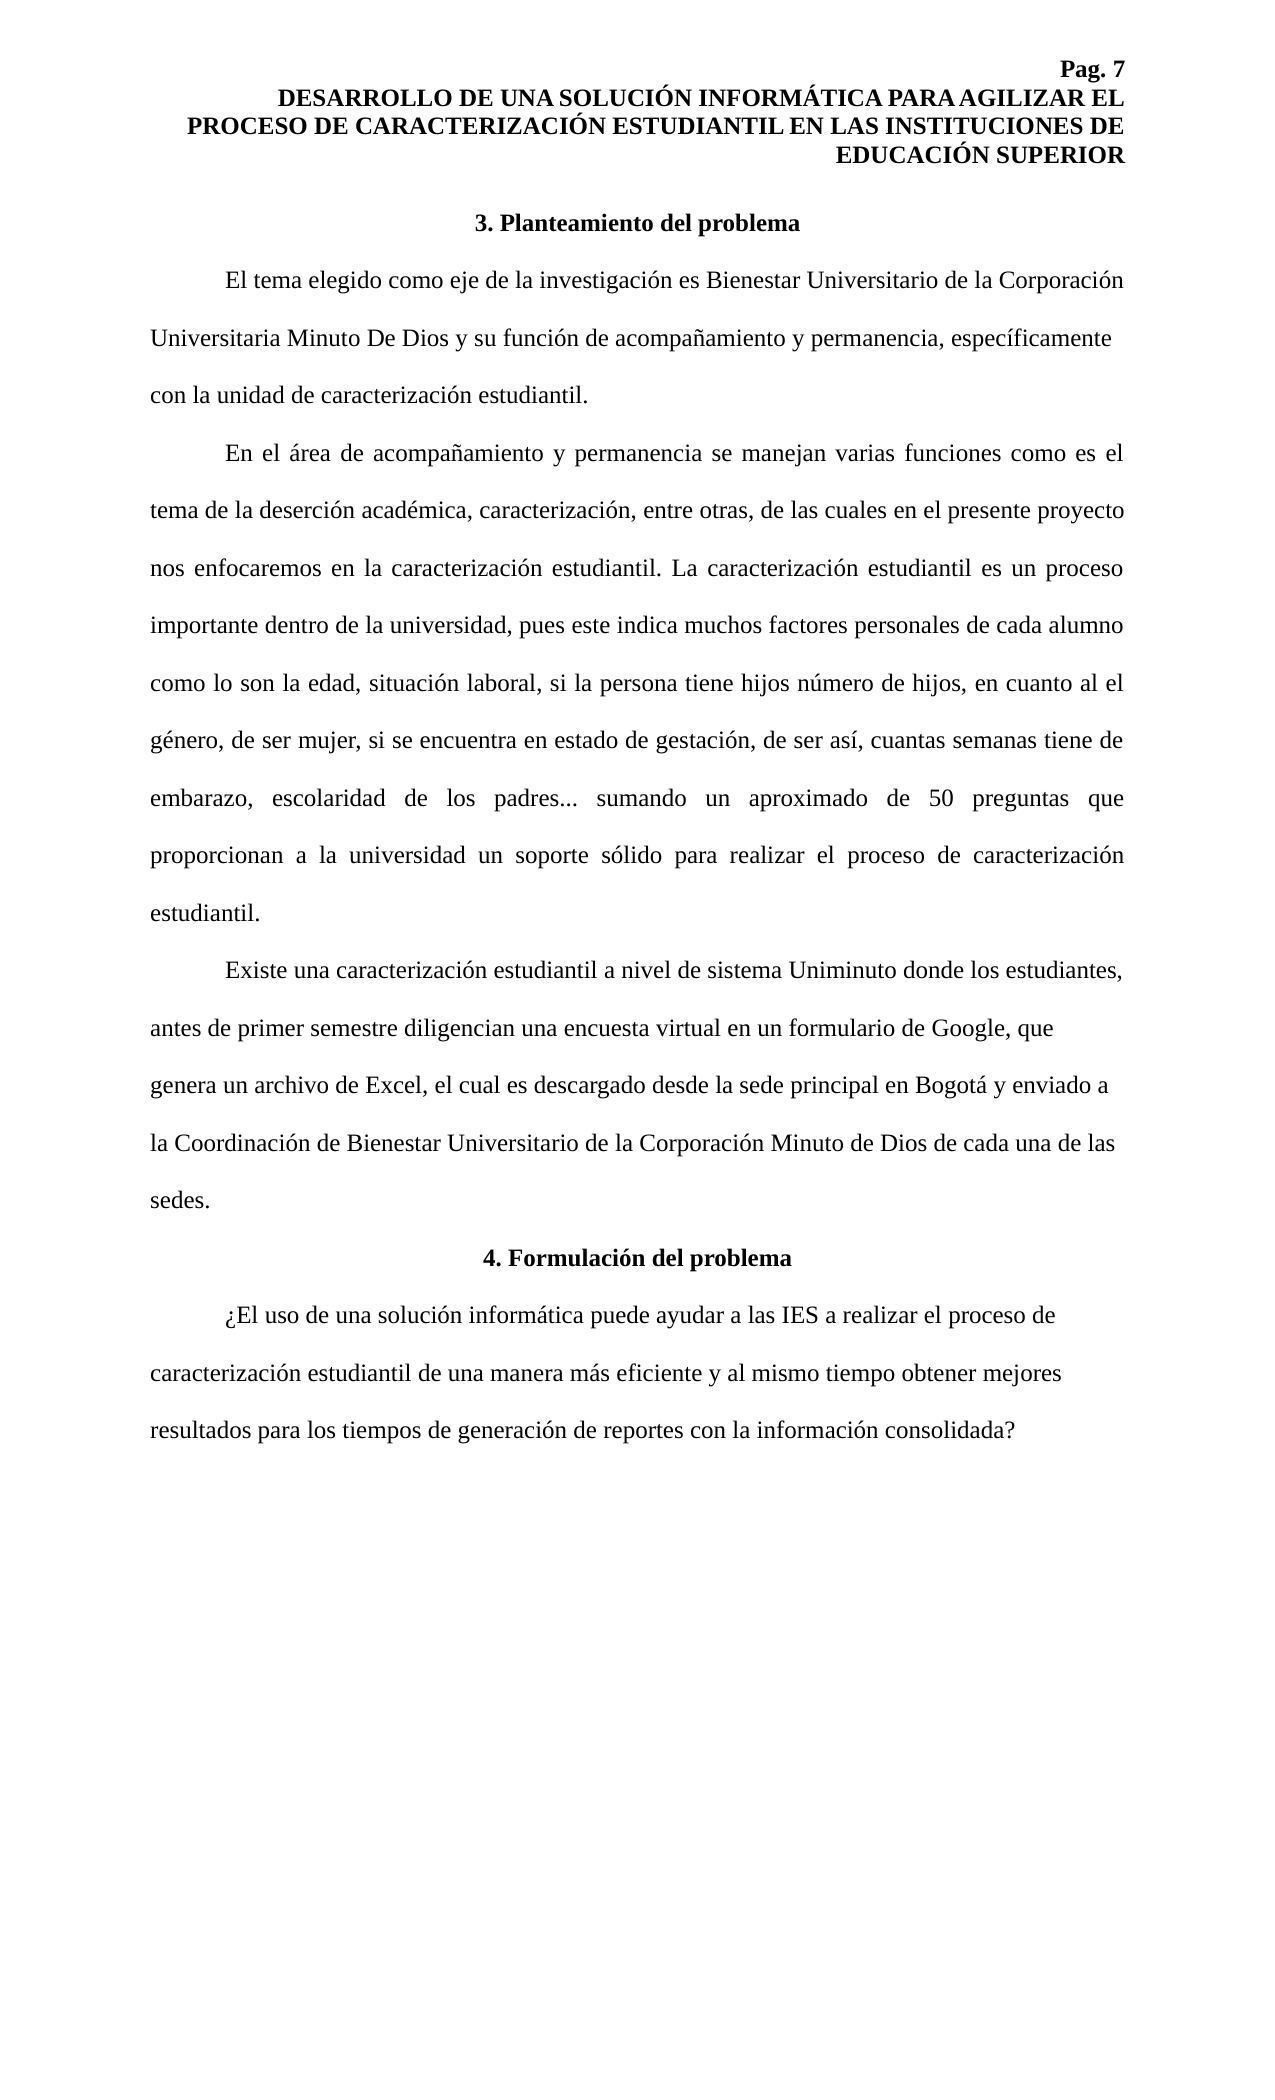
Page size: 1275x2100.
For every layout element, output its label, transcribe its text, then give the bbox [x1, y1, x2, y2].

text El tema elegido como eje de la investigación es Bienestar Universitario de la Corporación Universitaria Minuto De Dios y su función de acompañamiento y permanencia, específicamente con la unidad de caracterización estudiantil. [150, 265, 1125, 409]
text ¿El uso de una solución informática puede ayudar a las IES a realizar el proceso de caracterización estudiantil de una manera más eficiente y al mismo tiempo obtener mejores resultados para los tiempos de generación de reportes con la información consolidada? [150, 1300, 1125, 1444]
subtitle 3. Planteamiento del problema [150, 208, 1125, 237]
text En el área de acompañamiento y permanencia se manejan varias funciones como es el tema de la deserción académica, caracterización, entre otras, de las cuales en el presente proyecto nos enfocaremos en la caracterización estudiantil. La caracterización estudiantil es un proceso importante dentro de la universidad, pues este indica muchos factores personales de cada alumno como lo son la edad, situación laboral, si la persona tiene hijos número de hijos, en cuanto al el género, de ser mujer, si se encuentra en estado de gestación, de ser así, cuantas semanas tiene de embarazo, escolaridad de los padres... sumando un aproximado de 50 preguntas que proporcionan a la universidad un soporte sólido para realizar el proceso de caracterización estudiantil. [150, 438, 1125, 927]
text Existe una caracterización estudiantil a nivel de sistema Uniminuto donde los estudiantes, antes de primer semestre diligencian una encuesta virtual en un formulario de Google, que genera un archivo de Excel, el cual es descargado desde la sede principal en Bogotá y enviado a la Coordinación de Bienestar Universitario de la Corporación Minuto de Dios de cada una de las sedes. [150, 955, 1125, 1214]
subtitle 4. Formulación del problema [150, 1243, 1125, 1272]
